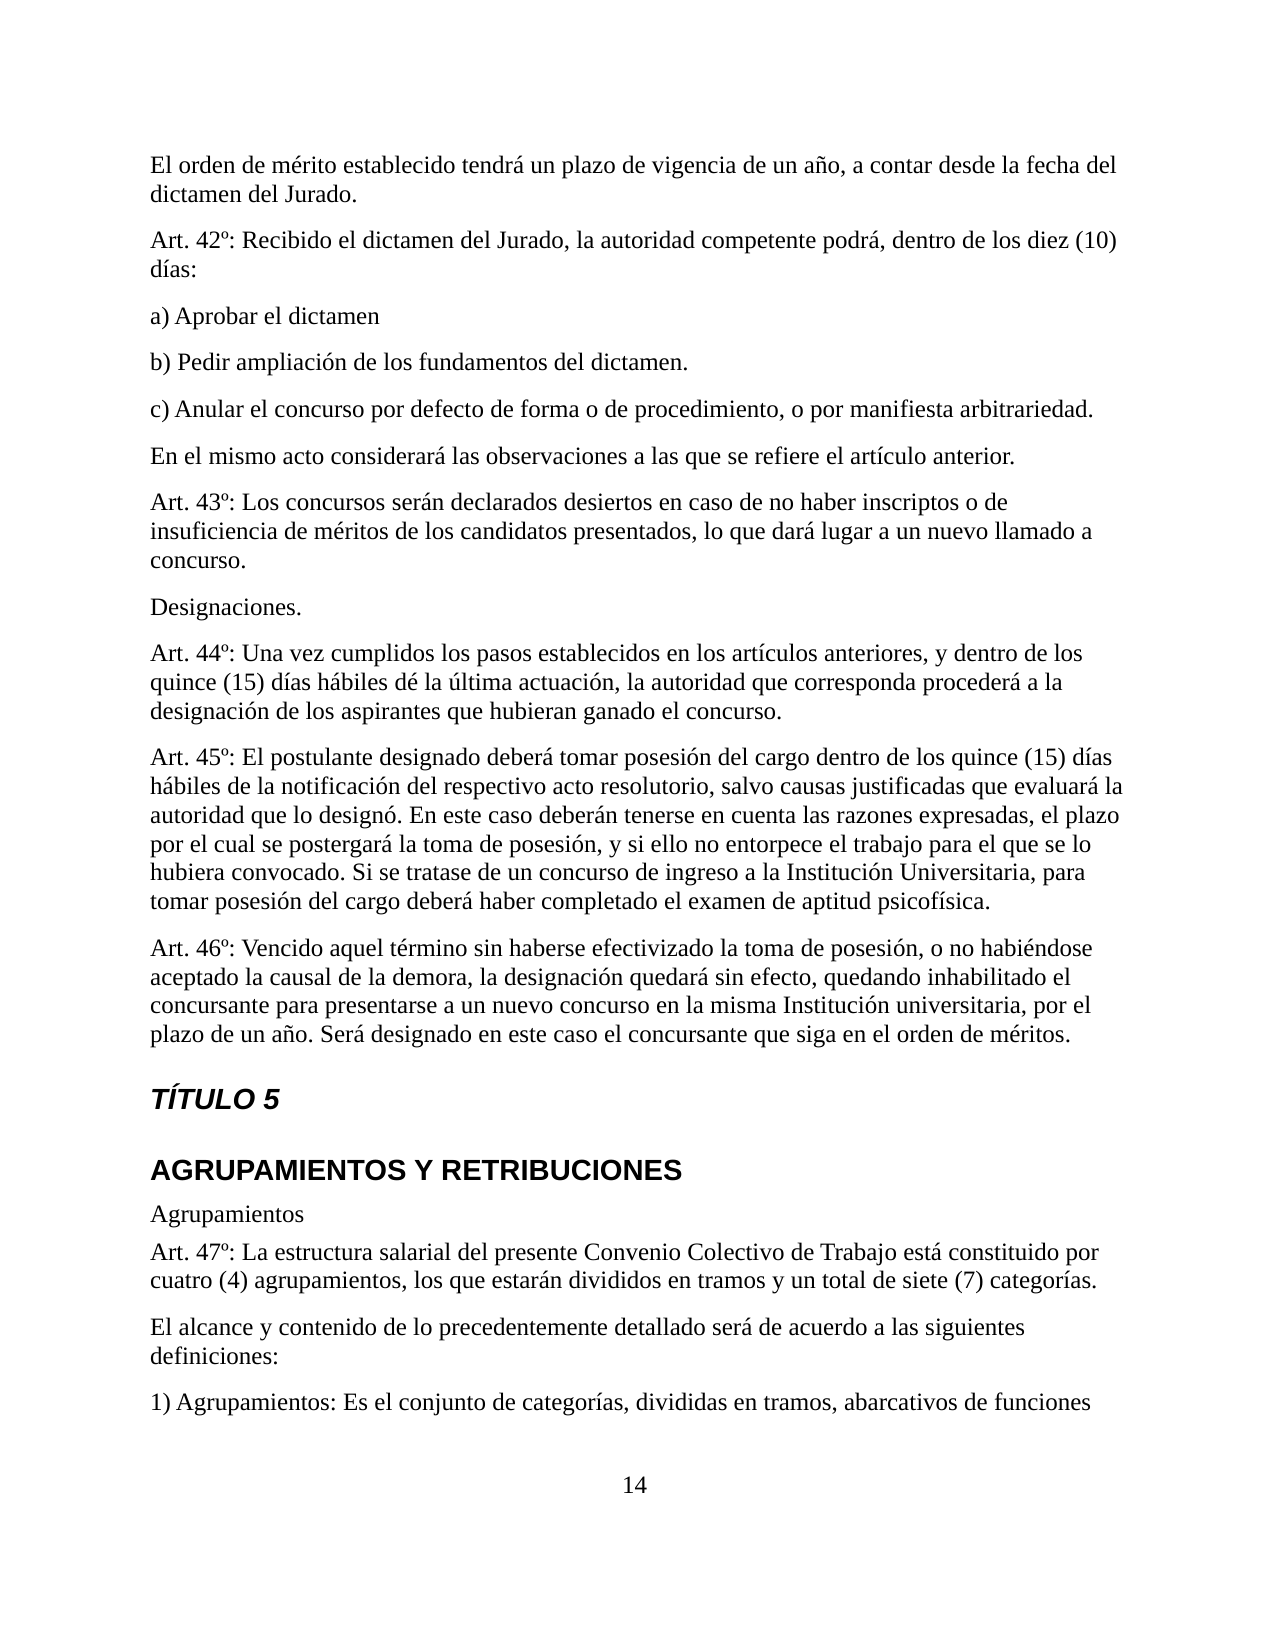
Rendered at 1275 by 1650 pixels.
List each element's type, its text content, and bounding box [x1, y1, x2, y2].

subtitle TÍTULO 5 [150, 1082, 1125, 1115]
text Agrupamientos [150, 1199, 1125, 1228]
text Designaciones. [150, 592, 1125, 620]
text Art. 43º: Los concursos serán declarados desiertos en caso de no haber inscriptos o de insuficiencia de méritos de los candidatos presentados, lo que dará lugar a un nuevo llamado a concurso. [150, 487, 1125, 574]
text b) Pedir ampliación de los fundamentos del dictamen. [150, 347, 1125, 376]
text En el mismo acto considerará las observaciones a las que se refiere el artículo anterior. [150, 441, 1125, 469]
text El orden de mérito establecido tendrá un plazo de vigencia de un año, a contar desde la fecha del dictamen del Jurado. [150, 150, 1125, 207]
text Art. 45º: El postulante designado deberá tomar posesión del cargo dentro de los quince (15) días hábiles de la notificación del respectivo acto resolutorio, salvo causas justificadas que evaluará la autoridad que lo designó. En este caso deberán tenerse en cuenta las razones expresadas, el plazo por el cual se postergará la toma de posesión, y si ello no entorpece el trabajo para el que se lo hubiera convocado. Si se tratase de un concurso de ingreso a la Institución Universitaria, para tomar posesión del cargo deberá haber completado el examen de aptitud psicofísica. [150, 742, 1125, 915]
text a) Aprobar el dictamen [150, 301, 1125, 329]
text Art. 42º: Recibido el dictamen del Jurado, la autoridad competente podrá, dentro de los diez (10) días: [150, 225, 1125, 283]
text Art. 44º: Una vez cumplidos los pasos establecidos en los artículos anteriores, y dentro de los quince (15) días hábiles dé la última actuación, la autoridad que corresponda procederá a la designación de los aspirantes que hubieran ganado el concurso. [150, 638, 1125, 724]
text c) Anular el concurso por defecto de forma o de procedimiento, o por manifiesta arbitrariedad. [150, 394, 1125, 423]
subtitle AGRUPAMIENTOS Y RETRIBUCIONES [150, 1153, 1125, 1186]
text 1) Agrupamientos: Es el conjunto de categorías, divididas en tramos, abarcativos de funciones [150, 1387, 1125, 1416]
text Art. 46º: Vencido aquel término sin haberse efectivizado la toma de posesión, o no habiéndose aceptado la causal de la demora, la designación quedará sin efecto, quedando inhabilitado el concursante para presentarse a un nuevo concurso en la misma Institución universitaria, por el plazo de un año. Será designado en este caso el concursante que siga en el orden de méritos. [150, 933, 1125, 1048]
text Art. 47º: La estructura salarial del presente Convenio Colectivo de Trabajo está constituido por cuatro (4) agrupamientos, los que estarán divididos en tramos y un total de siete (7) categorías. [150, 1237, 1125, 1294]
text El alcance y contenido de lo precedentemente detallado será de acuerdo a las siguientes definiciones: [150, 1312, 1125, 1369]
